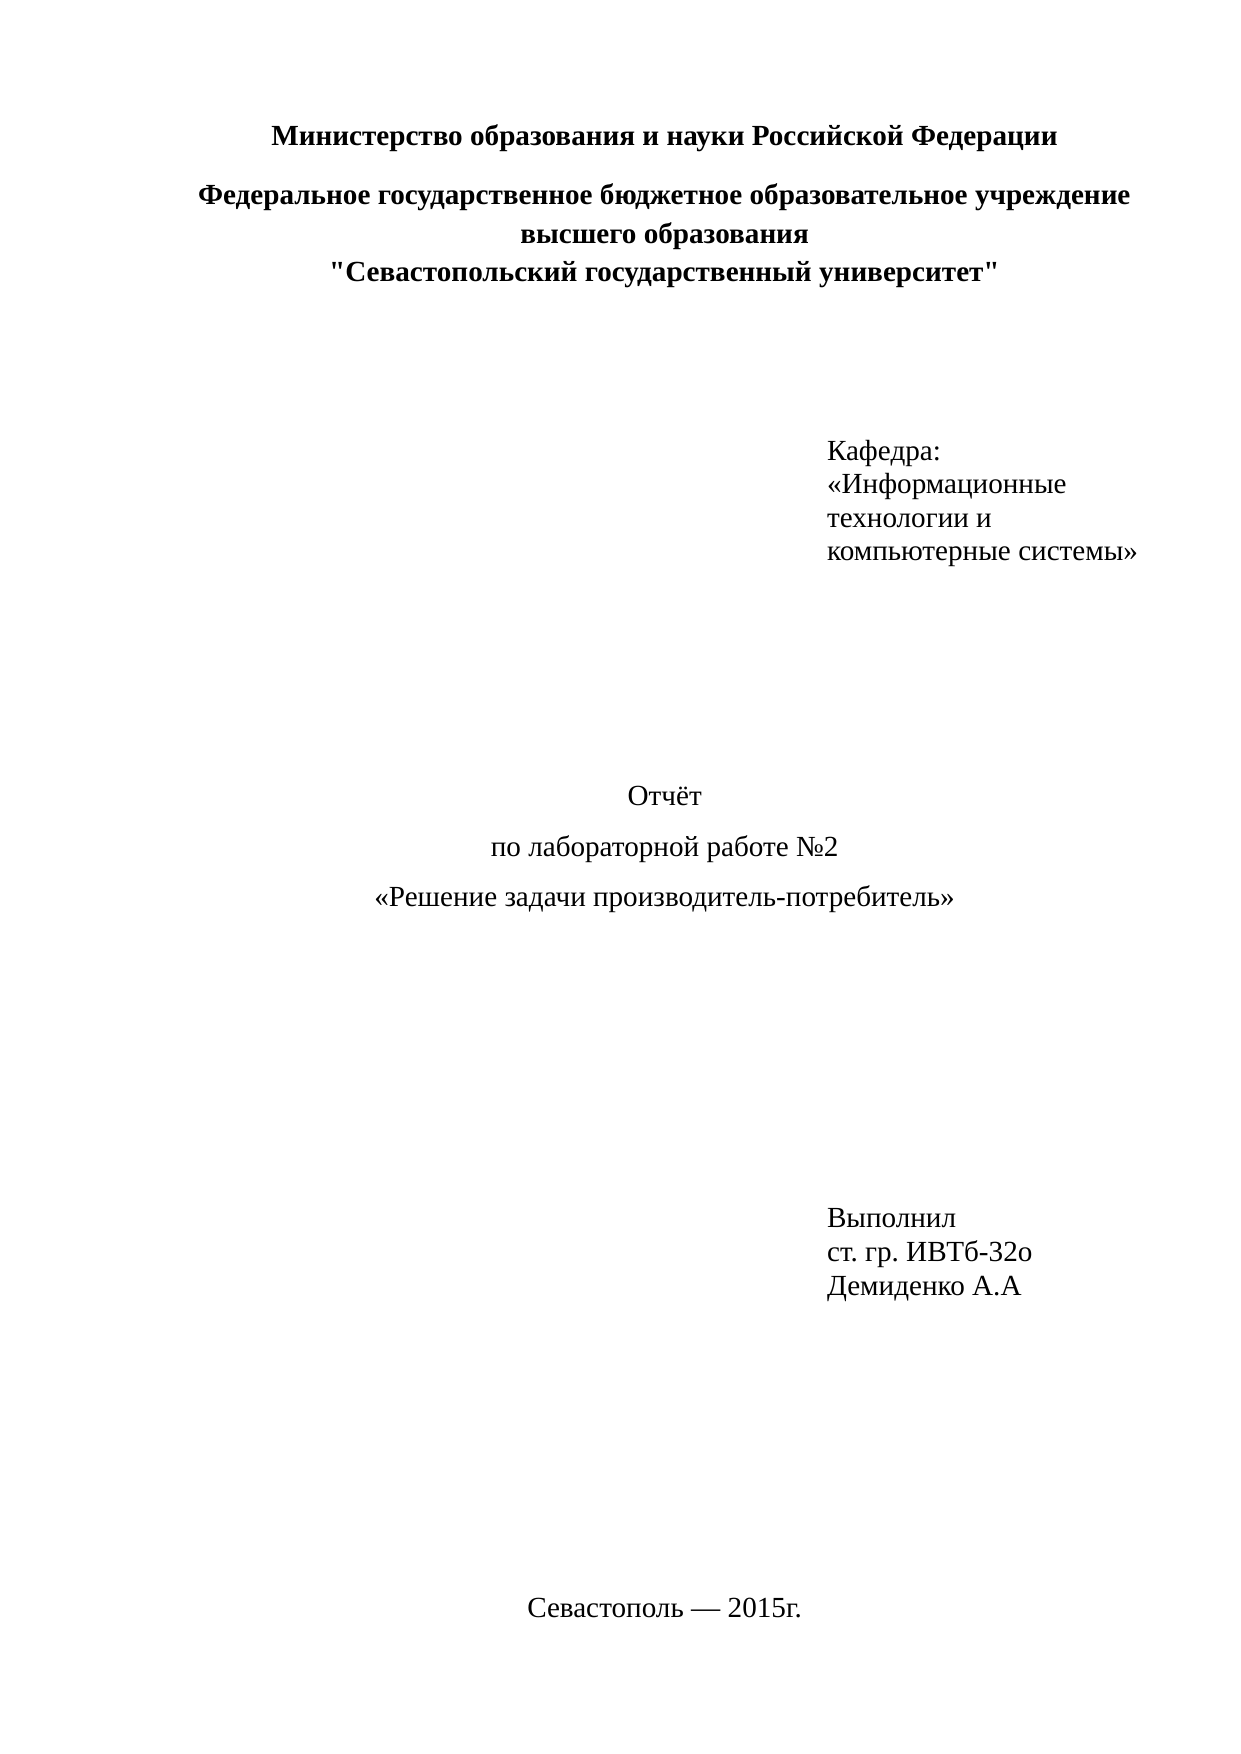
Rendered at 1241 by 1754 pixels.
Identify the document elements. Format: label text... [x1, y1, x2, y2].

text Кафедра: «Информационные технологии и компьютерные системы» [827, 433, 1152, 567]
text Демиденко А.А [827, 1268, 1152, 1301]
text Министерство образования и науки Российской Федерации [177, 118, 1152, 152]
text «Решение задачи производитель-потребитель» [177, 879, 1152, 913]
text Отчёт [177, 778, 1152, 812]
text Федеральное государственное бюджетное образовательное учреждение высшего образования "Севастопольский государственный университет" [177, 177, 1152, 288]
text Севастополь — 2015г. [177, 1590, 1152, 1624]
text по лабораторной работе №2 [177, 829, 1152, 862]
text ст. гр. ИВТб-32о [827, 1234, 1152, 1268]
text Выполнил [827, 1201, 1152, 1234]
